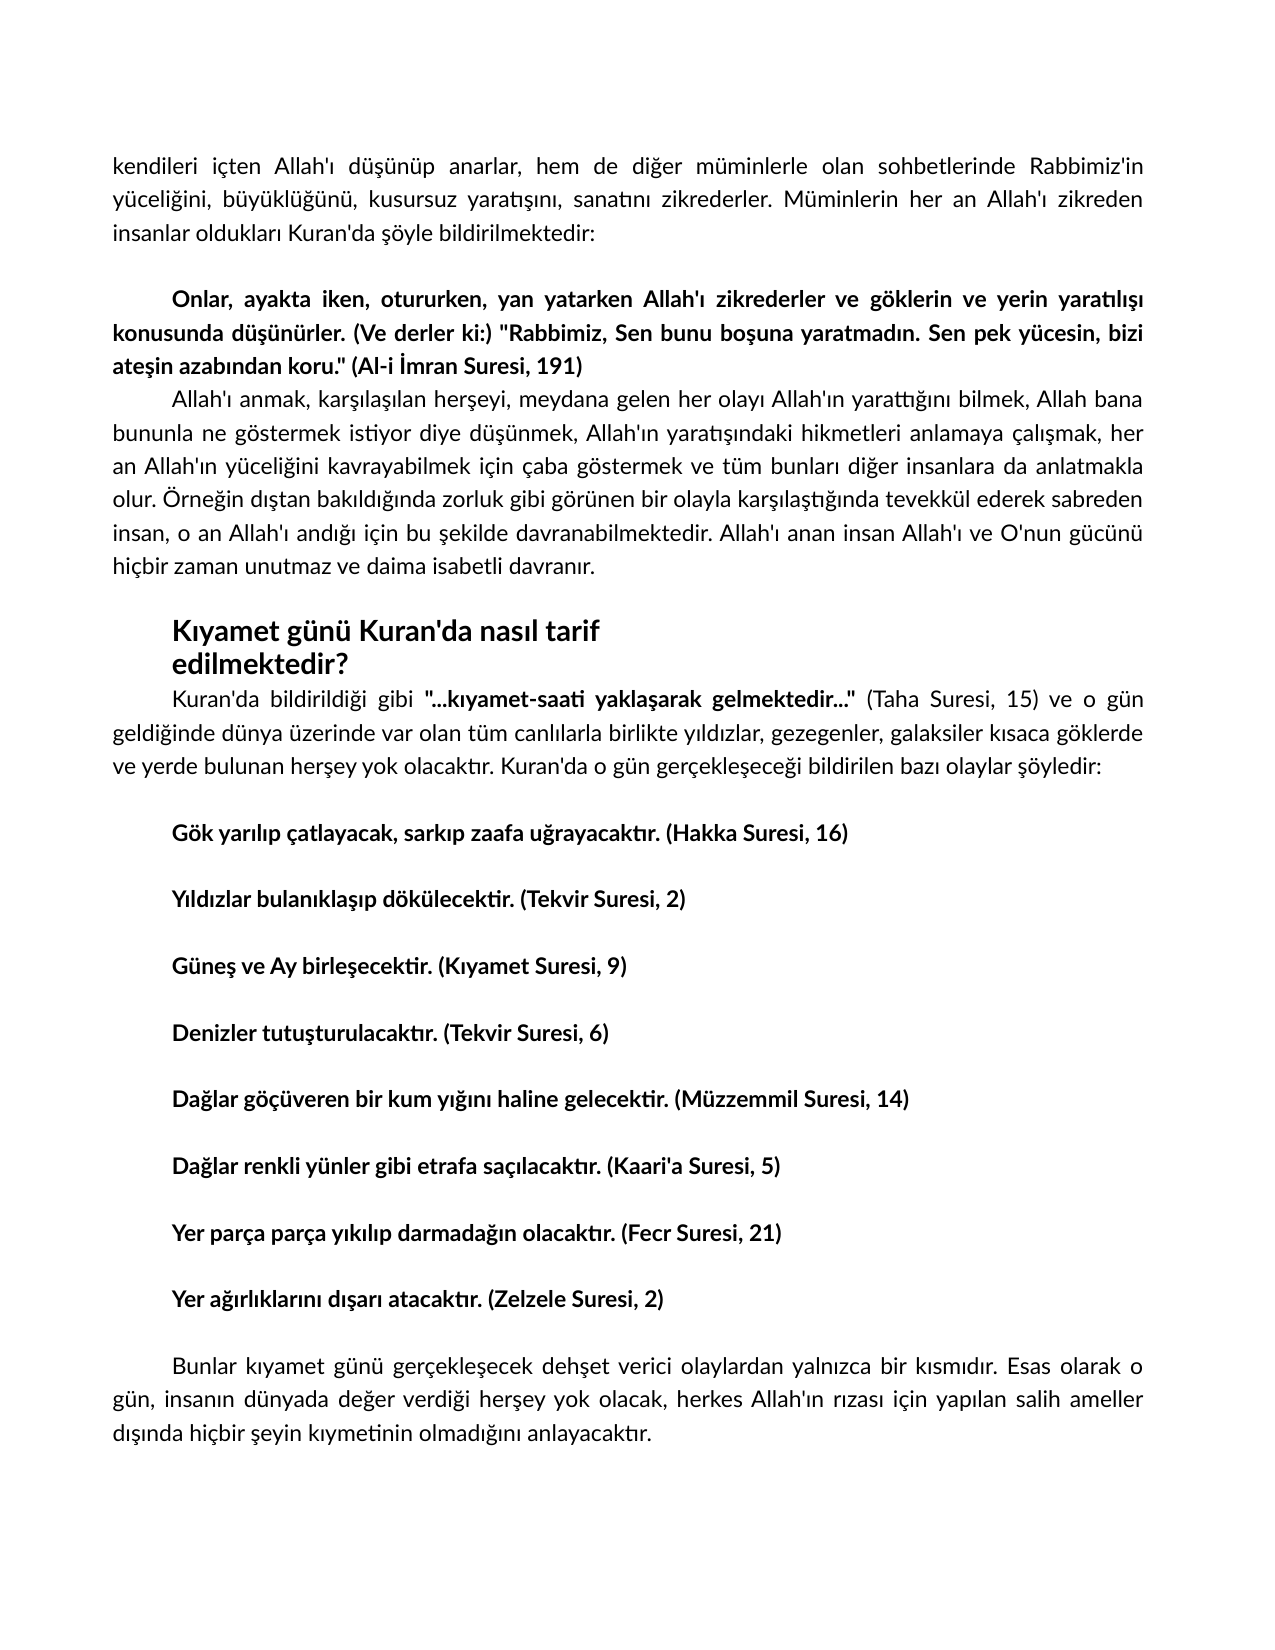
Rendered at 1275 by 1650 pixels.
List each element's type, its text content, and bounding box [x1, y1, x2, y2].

text Denizler tutuşturulacaktır. (Tekvir Suresi, 6) [112, 1014, 1145, 1048]
text Kıyamet günü Kuran'da nasıl tarif [112, 614, 1145, 648]
text Dağlar göçüveren bir kum yığını haline gelecektir. (Müzzemmil Suresi, 14) [112, 1081, 1145, 1114]
text Güneş ve Ay birleşecektir. (Kıyamet Suresi, 9) [112, 948, 1145, 981]
text Kuran'da bildirildiği gibi "...kıyamet-saati yaklaşarak gelmektedir..." (Taha Suresi, 15) ve o gün geldiğinde dünya üzerinde var olan tüm canlılarla birlikte yıldızlar, gezegenler, galaksiler kısaca göklerde ve yerde bulunan herşey yok olacaktır. Kuran'da o gün gerçekleşeceği bildirilen bazı olaylar şöyledir: [112, 681, 1145, 781]
text Gök yarılıp çatlayacak, sarkıp zaafa uğrayacaktır. (Hakka Suresi, 16) [112, 814, 1145, 848]
text Dağlar renkli yünler gibi etrafa saçılacaktır. (Kaari'a Suresi, 5) [112, 1148, 1145, 1181]
text Yer ağırlıklarını dışarı atacaktır. (Zelzele Suresi, 2) [112, 1281, 1145, 1314]
text edilmektedir? [112, 648, 1145, 681]
text Allah'ı anmak, karşılaşılan herşeyi, meydana gelen her olayı Allah'ın yarattığını bilmek, Allah bana bununla ne göstermek istiyor diye düşünmek, Allah'ın yaratışındaki hikmetleri anlamaya çalışmak, her an Allah'ın yüceliğini kavrayabilmek için çaba göstermek ve tüm bunları diğer insanlara da anlatmakla olur. Örneğin dıştan bakıldığında zorluk gibi görünen bir olayla karşılaştığında tevekkül ederek sabreden insan, o an Allah'ı andığı için bu şekilde davranabilmektedir. Allah'ı anan insan Allah'ı ve O'nun gücünü hiçbir zaman unutmaz ve daima isabetli davranır. [112, 381, 1145, 581]
text kendileri içten Allah'ı düşünüp anarlar, hem de diğer müminlerle olan sohbetlerinde Rabbimiz'in yüceliğini, büyüklüğünü, kusursuz yaratışını, sanatını zikrederler. Müminlerin her an Allah'ı zikreden insanlar oldukları Kuran'da şöyle bildirilmektedir: [112, 148, 1145, 248]
text Bunlar kıyamet günü gerçekleşecek dehşet verici olaylardan yalnızca bir kısmıdır. Esas olarak o gün, insanın dünyada değer verdiği herşey yok olacak, herkes Allah'ın rızası için yapılan salih ameller dışında hiçbir şeyin kıymetinin olmadığını anlayacaktır. [112, 1348, 1145, 1448]
text Onlar, ayakta iken, otururken, yan yatarken Allah'ı zikrederler ve göklerin ve yerin yaratılışı konusunda düşünürler. (Ve derler ki:) "Rabbimiz, Sen bunu boşuna yaratmadın. Sen pek yücesin, bizi ateşin azabından koru." (Al-i İmran Suresi, 191) [112, 281, 1145, 381]
text Yıldızlar bulanıklaşıp dökülecektir. (Tekvir Suresi, 2) [112, 881, 1145, 914]
text Yer parça parça yıkılıp darmadağın olacaktır. (Fecr Suresi, 21) [112, 1214, 1145, 1248]
